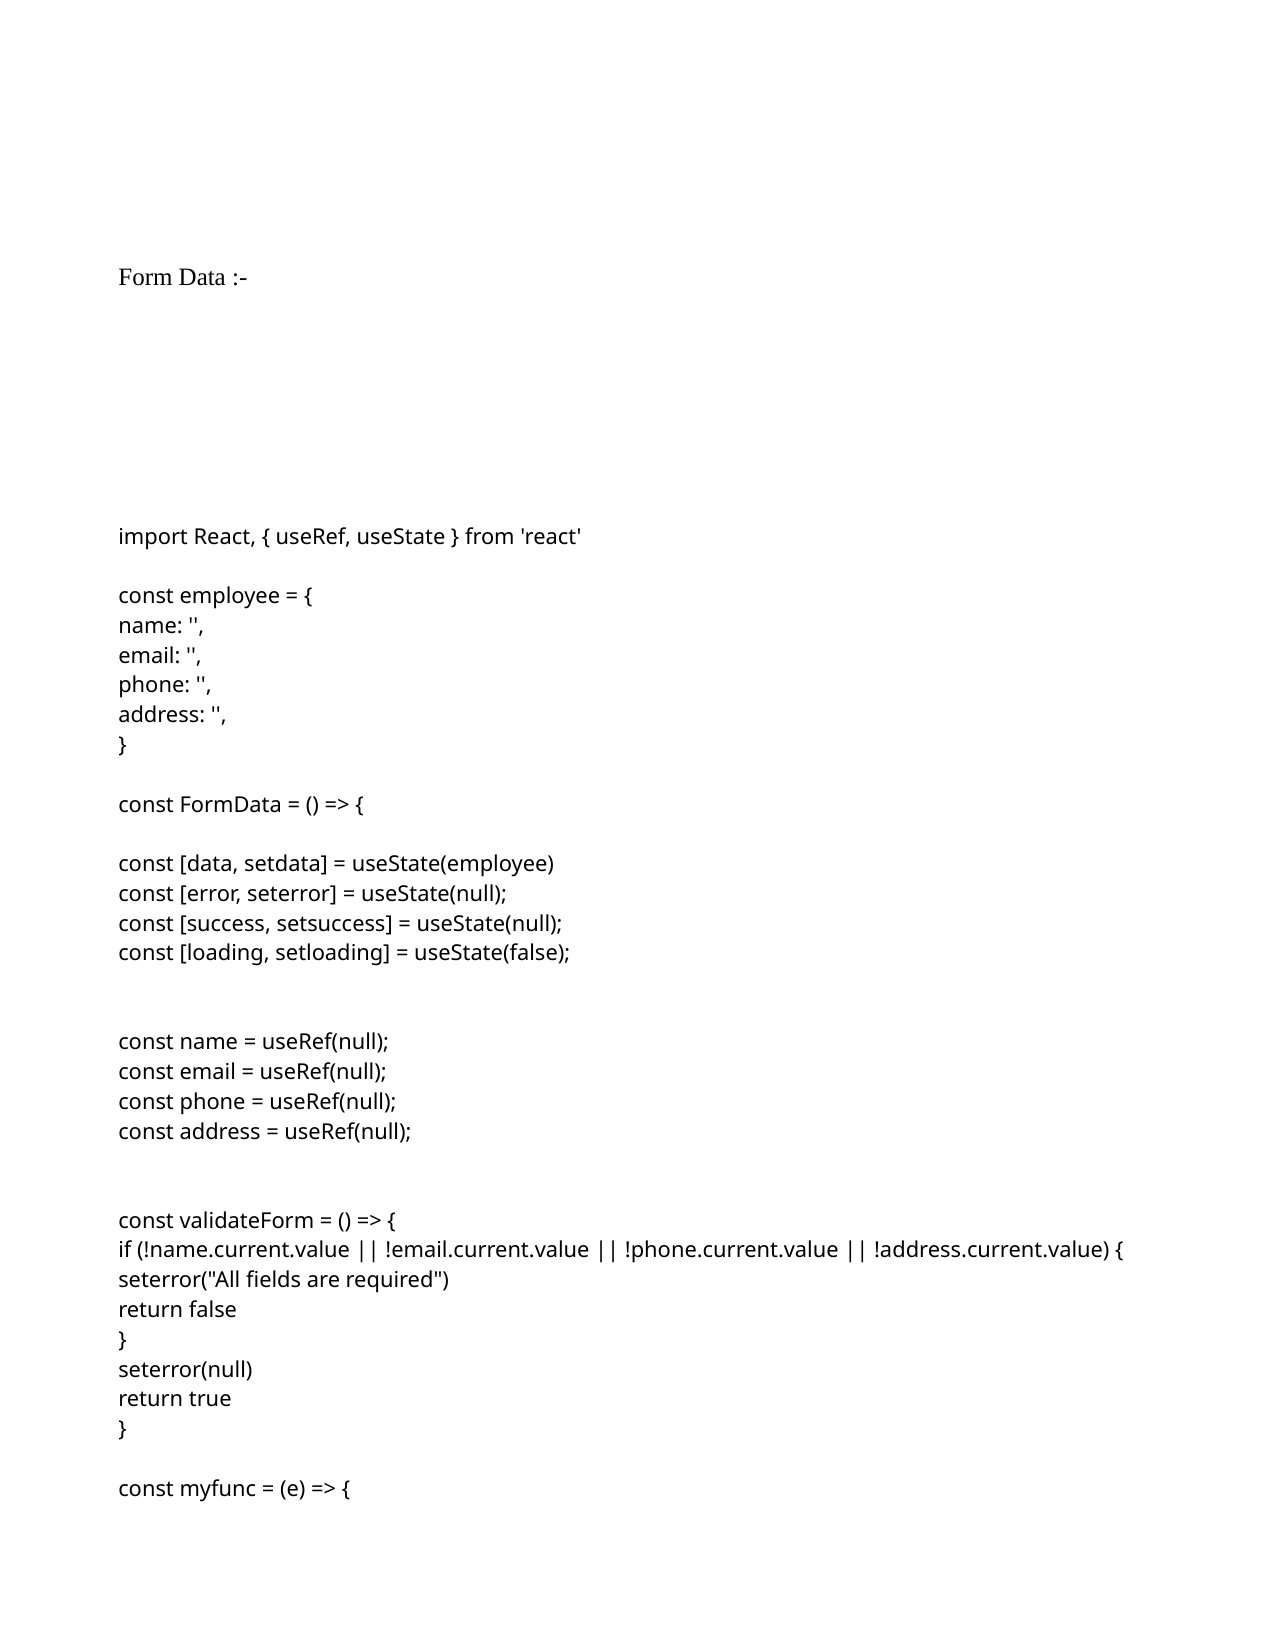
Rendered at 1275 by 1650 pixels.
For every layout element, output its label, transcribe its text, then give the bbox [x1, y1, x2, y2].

text const [data, setdata] = useState(employee) [118, 848, 1157, 878]
text const myfunc = (e) => { [118, 1473, 1157, 1502]
text const FormData = () => { [118, 788, 1157, 818]
text return false [118, 1294, 1157, 1324]
text phone: '', [118, 669, 1157, 699]
text const phone = useRef(null); [118, 1086, 1157, 1116]
text const employee = { [118, 580, 1157, 610]
text seterror(null) [118, 1354, 1157, 1383]
text const [success, setsuccess] = useState(null); [118, 908, 1157, 937]
text } [118, 729, 1157, 759]
text seterror("All fields are required") [118, 1264, 1157, 1294]
text name: '', [118, 610, 1157, 640]
text const address = useRef(null); [118, 1116, 1157, 1146]
text Form Data :- [118, 262, 1157, 291]
text const [loading, setloading] = useState(false); [118, 937, 1157, 967]
text const validateForm = () => { [118, 1205, 1157, 1234]
text } [118, 1413, 1157, 1443]
text const name = useRef(null); [118, 1026, 1157, 1056]
text return true [118, 1383, 1157, 1413]
text address: '', [118, 699, 1157, 729]
text email: '', [118, 640, 1157, 669]
text } [118, 1324, 1157, 1354]
text const [error, seterror] = useState(null); [118, 878, 1157, 908]
text import React, { useRef, useState } from 'react' [118, 521, 1157, 550]
text const email = useRef(null); [118, 1056, 1157, 1086]
text if (!name.current.value || !email.current.value || !phone.current.value || !address.current.value) { [118, 1234, 1157, 1264]
